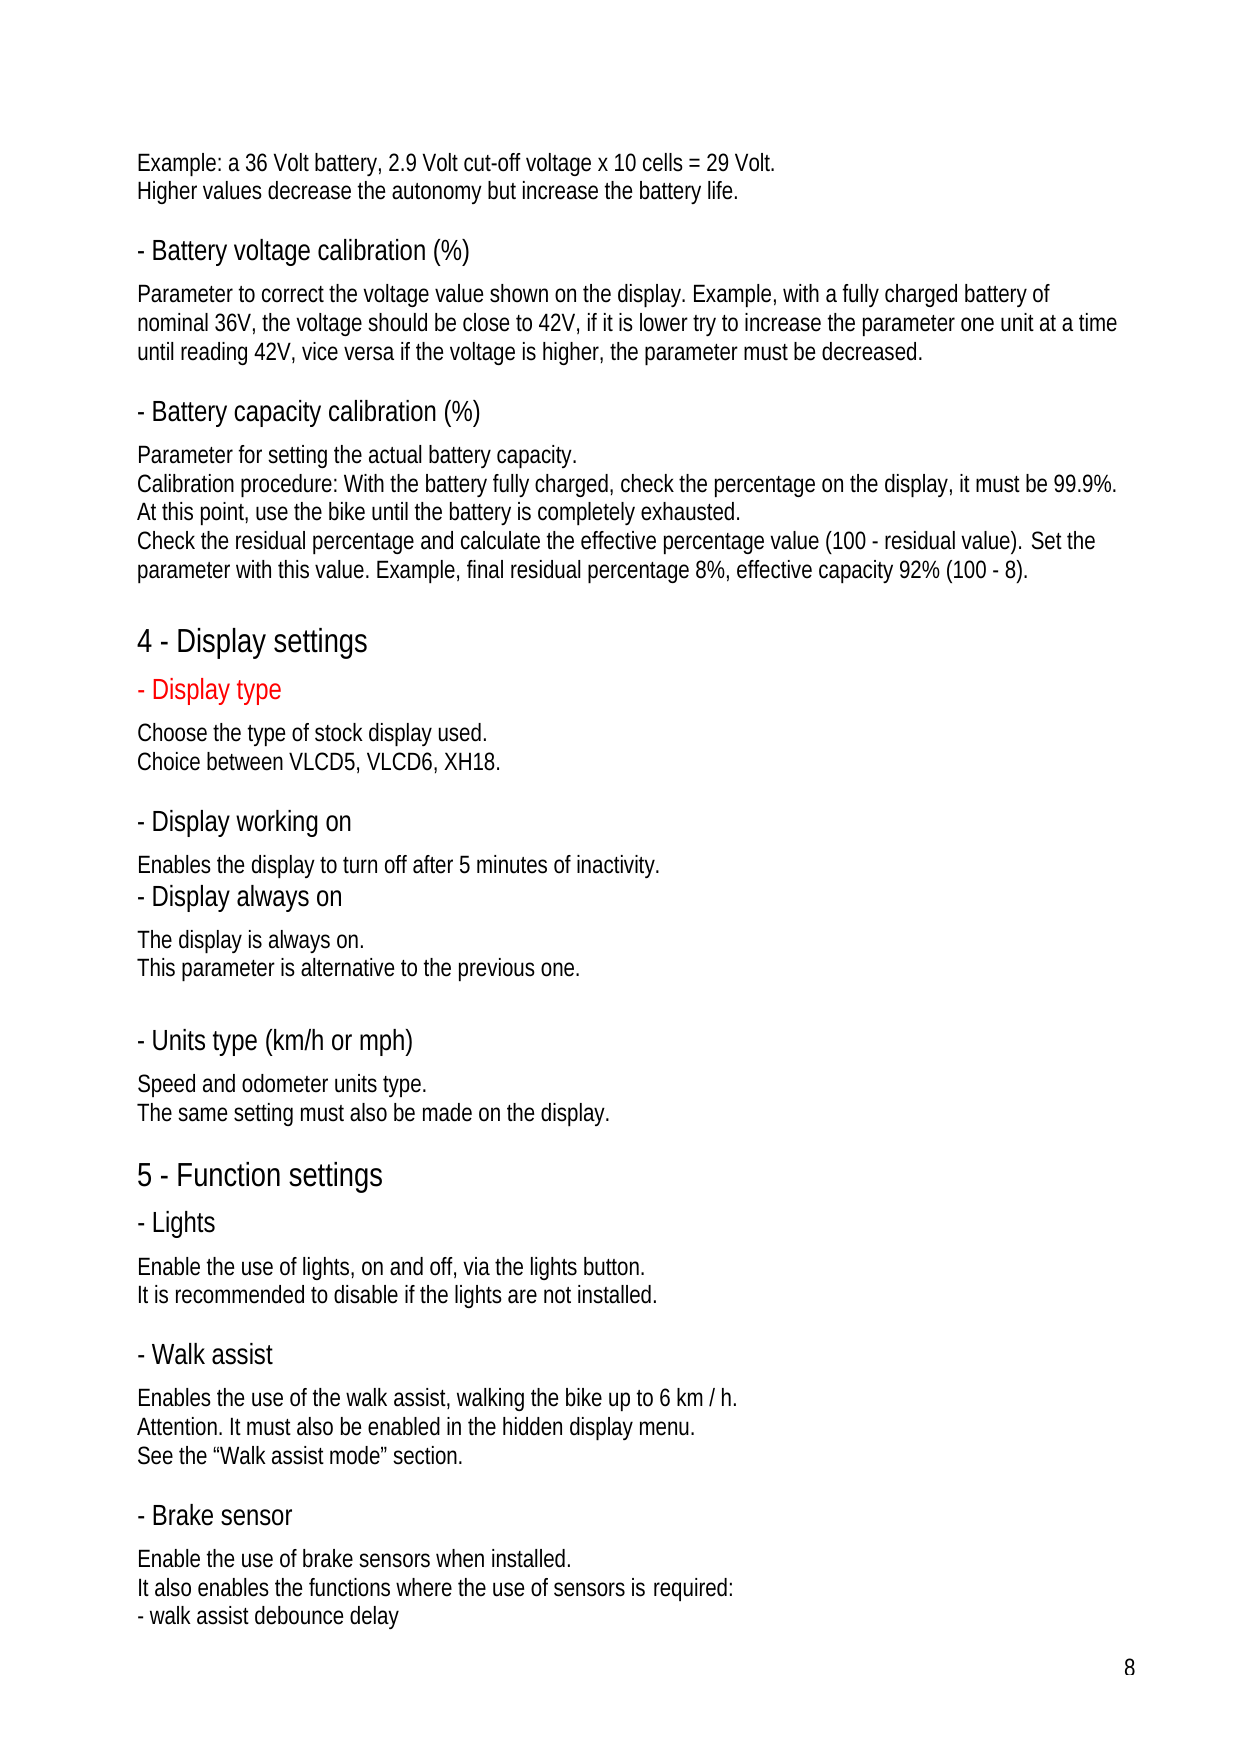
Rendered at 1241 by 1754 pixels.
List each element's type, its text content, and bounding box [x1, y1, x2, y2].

text Choose the type of stock display used. [137, 718, 1122, 747]
subtitle Check the residual percentage and calculate the effective percentage value (100 - residual value). Set the [137, 526, 1122, 554]
text - Walk assist [137, 1337, 1122, 1371]
subtitle parameter with this value. Example, final residual percentage 8%, effective capacity 92% (100 - 8). [137, 554, 1122, 583]
text This parameter is alternative to the previous one. [137, 953, 1122, 982]
text - walk assist debounce delay [137, 1601, 1122, 1630]
text 4 - Display settings [137, 621, 1122, 660]
text - Lights [137, 1206, 1122, 1239]
text - Display always on [137, 879, 1122, 912]
text - Brake sensor [137, 1498, 1122, 1531]
subtitle Parameter for setting the actual battery capacity. [137, 440, 1122, 469]
subtitle At this point, use the bike until the battery is completely exhausted. [137, 497, 1122, 526]
text Attention. It must also be enabled in the hidden display menu. [137, 1412, 1122, 1441]
text Choice between VLCD5, VLCD6, XH18. [137, 747, 1122, 775]
text - Battery voltage calibration (%) [137, 233, 1122, 267]
subtitle Calibration procedure: With the battery fully charged, check the percentage on the display, it must be 99.9%. [137, 469, 1122, 497]
text - Display type [137, 672, 1122, 706]
text The display is always on. [137, 924, 1122, 953]
subtitle 5 - Function settings [137, 1155, 1122, 1193]
text Higher values decrease the autonomy but increase the battery life. [137, 176, 1122, 205]
text It is recommended to disable if the lights are not installed. [137, 1280, 1122, 1309]
text Example: a 36 Volt battery, 2.9 Volt cut-off voltage x 10 cells = 29 Volt. [137, 148, 1122, 176]
text Enables the display to turn off after 5 minutes of inactivity. [137, 850, 1122, 879]
text Enable the use of brake sensors when installed. [137, 1544, 1122, 1573]
text Speed and odometer units type. [137, 1069, 1122, 1098]
text Parameter to correct the voltage value shown on the display. Example, with a fully charged battery of nominal 36V, the voltage should be close to 42V, if it is lower try to increase the parameter one unit at a time until reading 42V, vice versa if the voltage is higher, the parameter must be decreased. [137, 279, 1122, 365]
text It also enables the functions where the use of sensors is required: [137, 1573, 1122, 1601]
text - Battery capacity calibration (%) [137, 394, 1122, 427]
subtitle The same setting must also be made on the display. [137, 1098, 1122, 1126]
text Enables the use of the walk assist, walking the bike up to 6 km / h. [137, 1383, 1122, 1412]
text See the “Walk assist mode” section. [137, 1441, 1122, 1469]
text - Display working on [137, 804, 1122, 837]
text Enable the use of lights, on and off, via the lights button. [137, 1252, 1122, 1280]
text - Units type (km/h or mph) [137, 1023, 1122, 1056]
